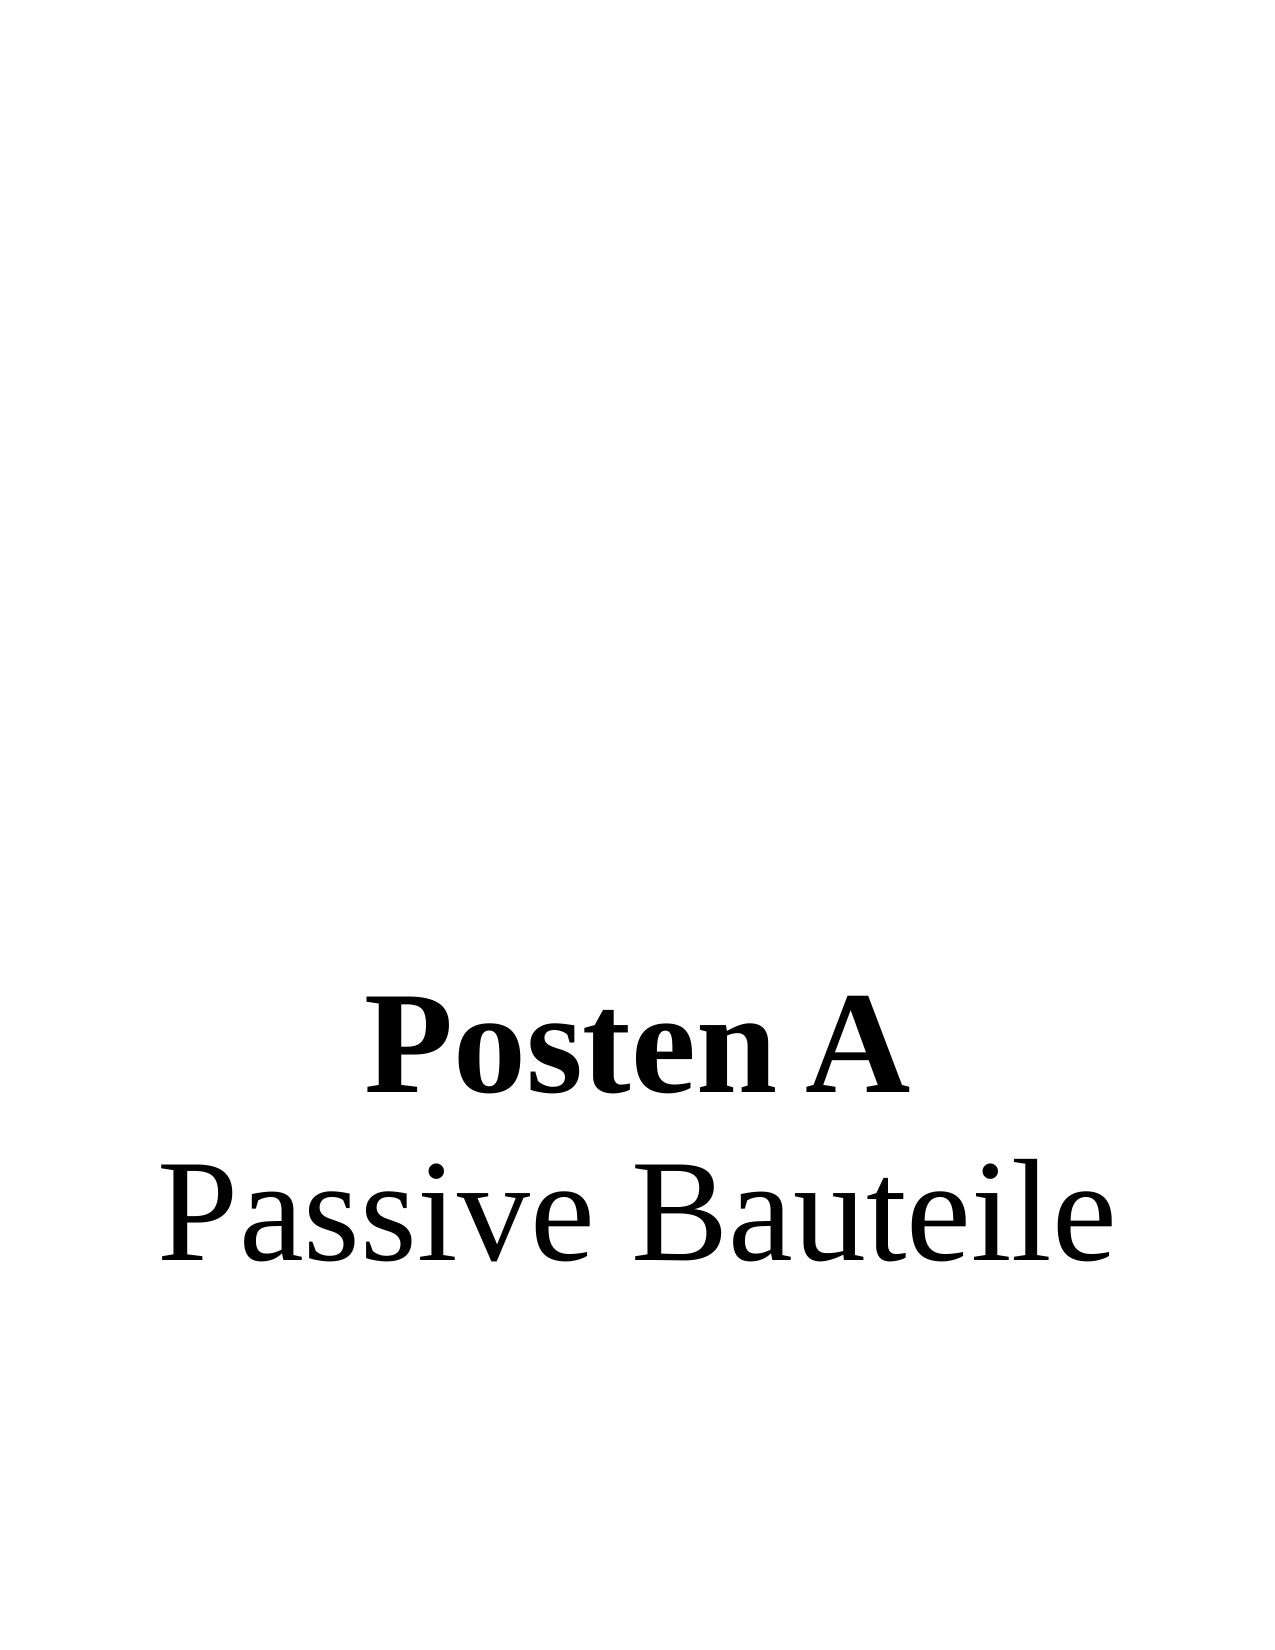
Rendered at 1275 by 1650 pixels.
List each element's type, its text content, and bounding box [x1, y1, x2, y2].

text Passive Bauteile [118, 1124, 1157, 1292]
text Posten A [118, 957, 1157, 1124]
